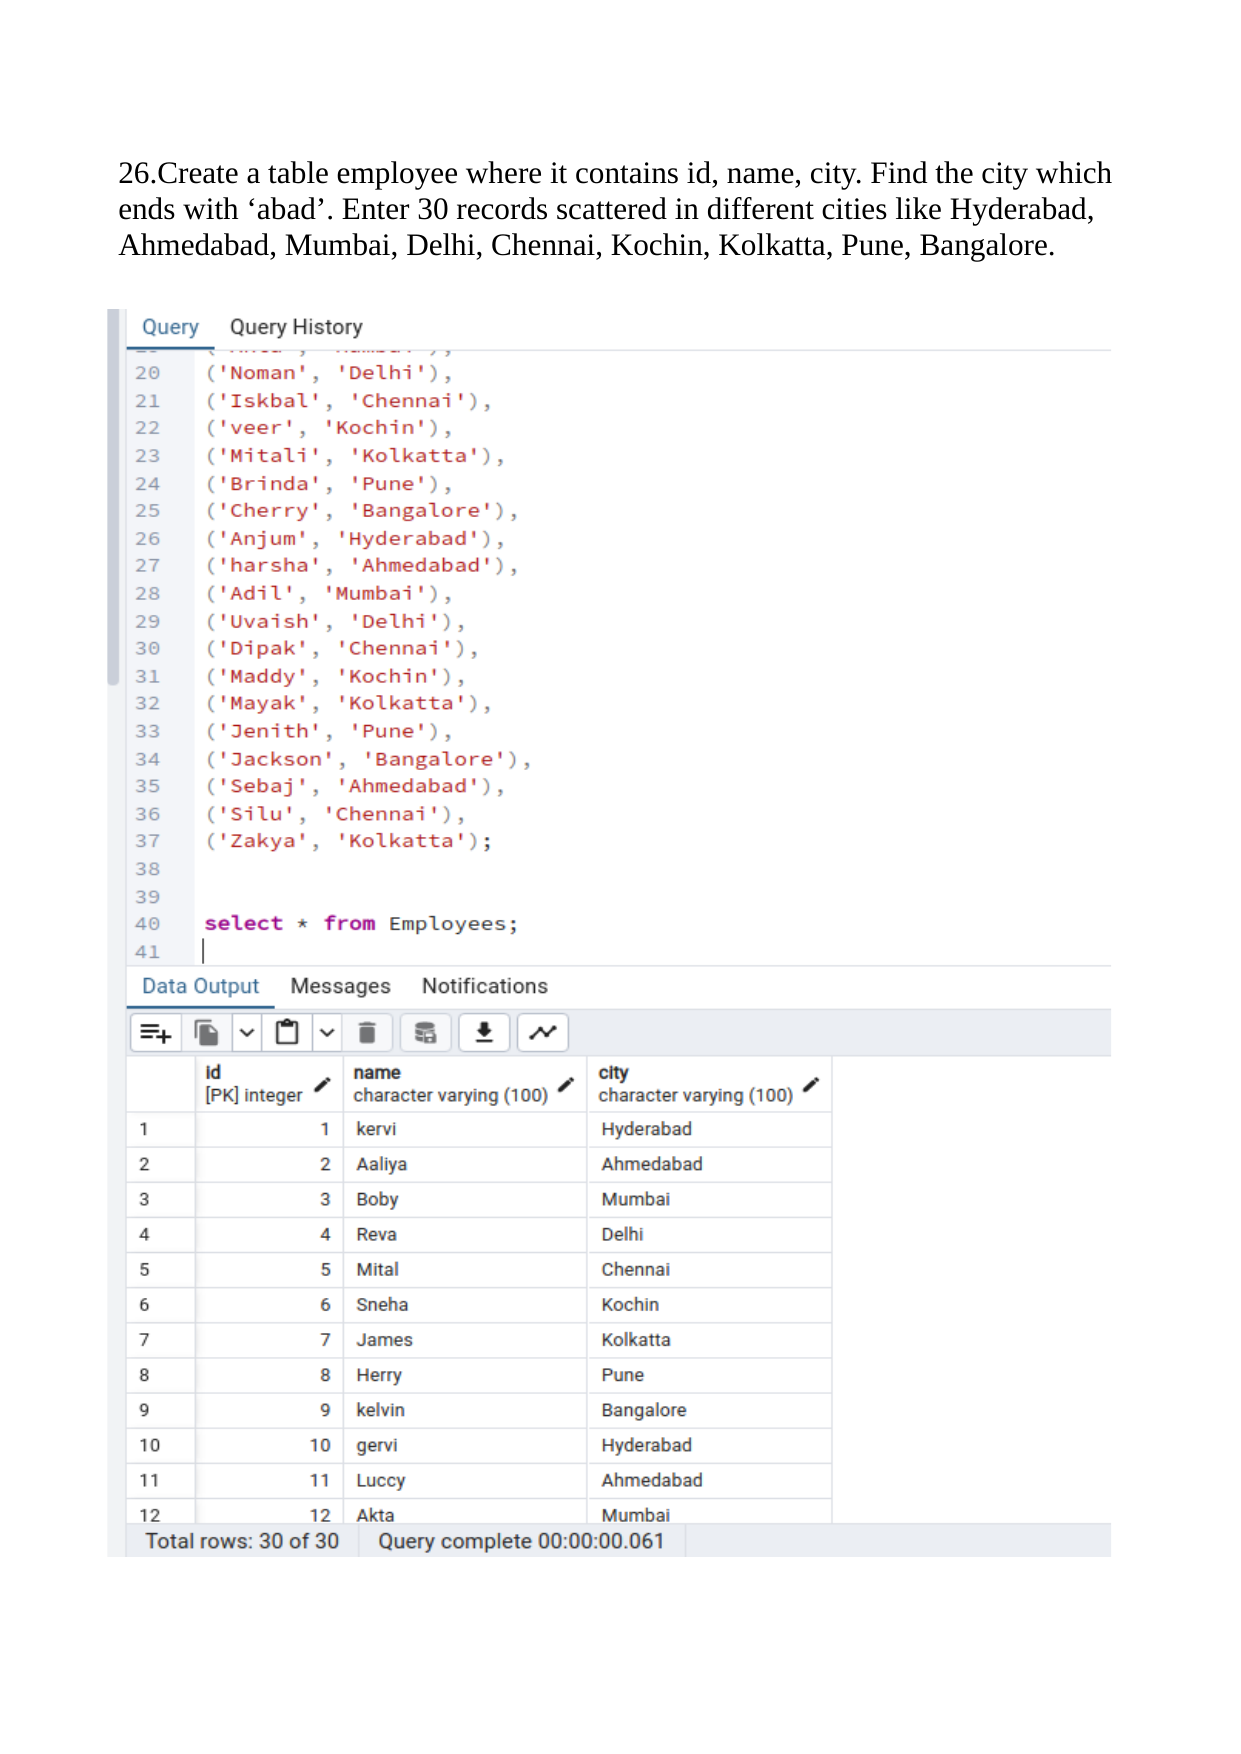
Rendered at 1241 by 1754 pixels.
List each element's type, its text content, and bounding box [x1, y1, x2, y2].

picture [107, 309, 1112, 1557]
text 26.Create a table employee where it contains id, name, city. Find the city which ends with ‘abad’. Enter 30 records scattered in different cities like Hyderabad, [118, 154, 1122, 226]
text Ahmedabad, Mumbai, Delhi, Chennai, Kochin, Kolkatta, Pune, Bangalore. [118, 226, 1122, 262]
